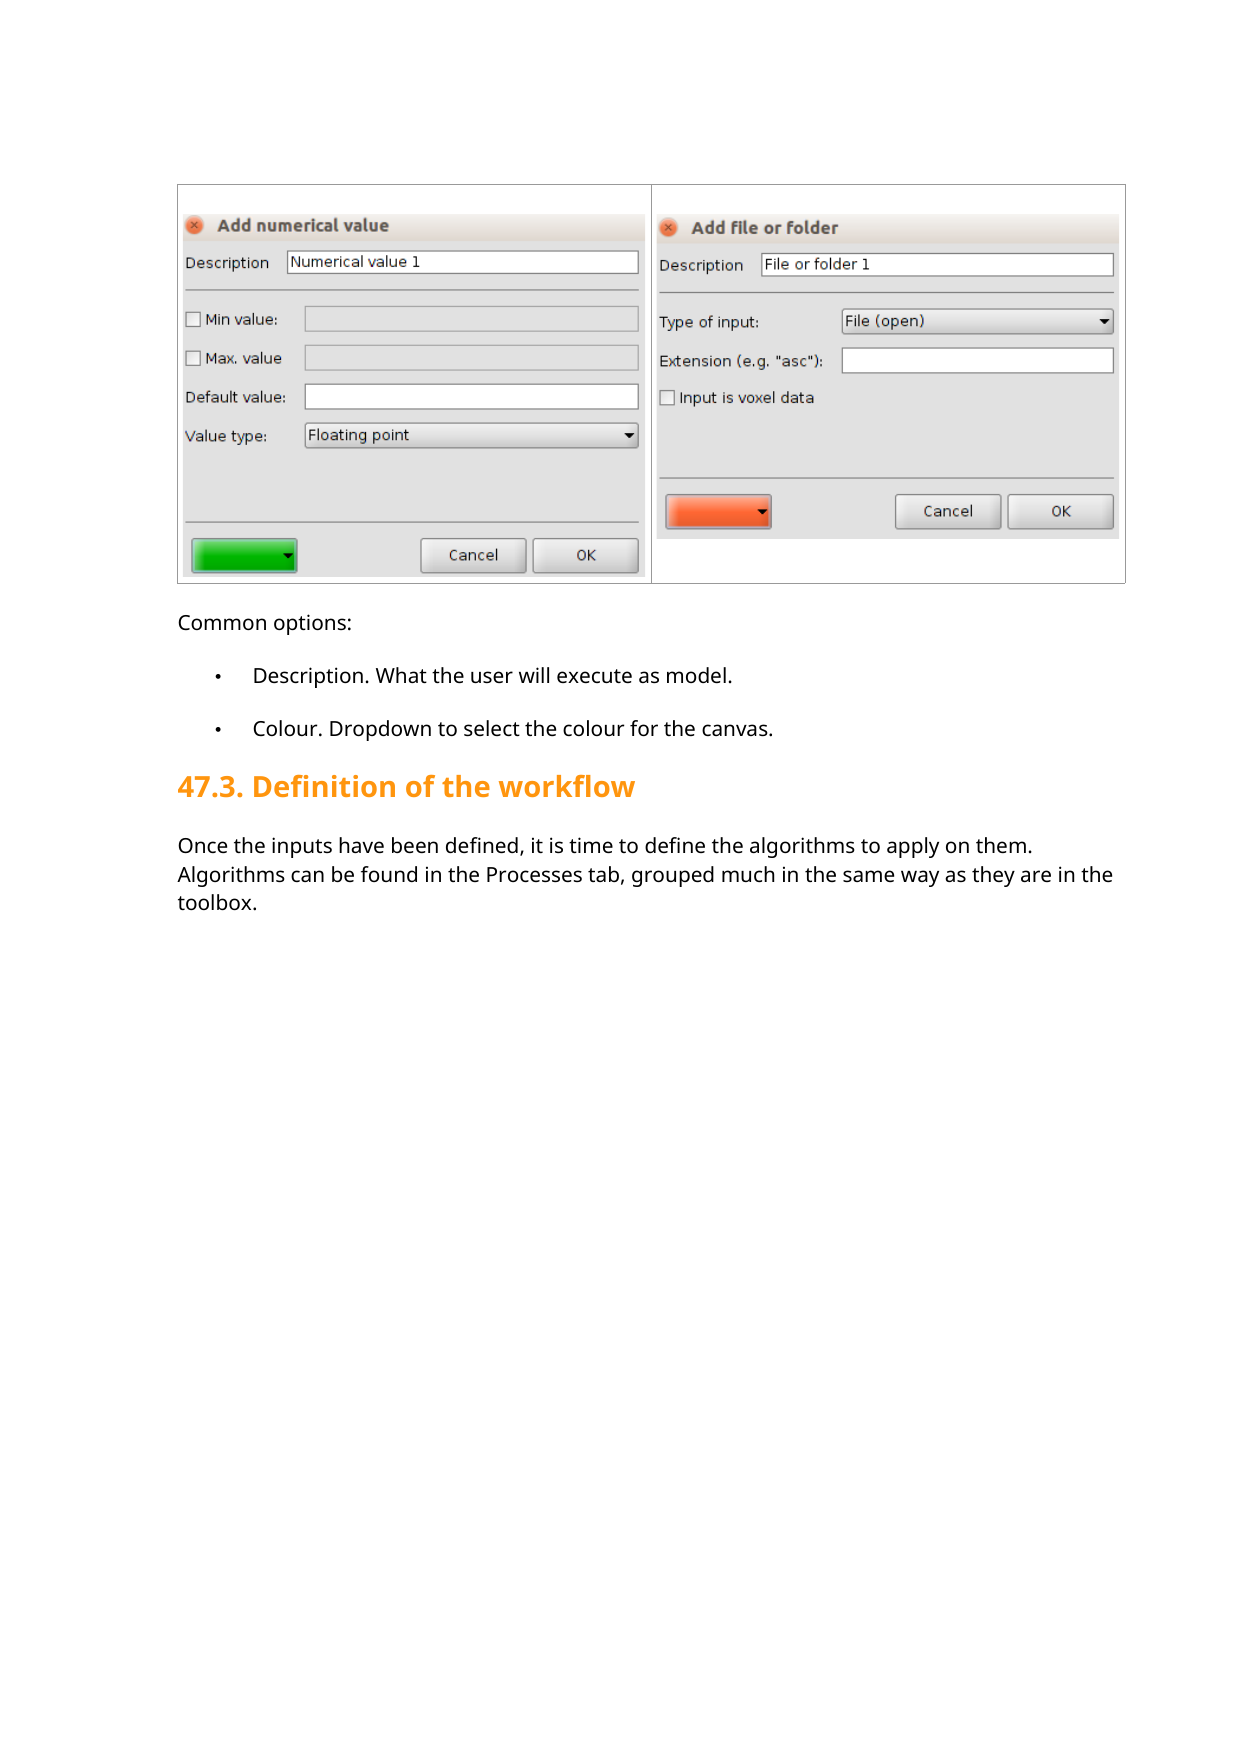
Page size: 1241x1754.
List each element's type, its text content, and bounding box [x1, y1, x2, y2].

table_cell [178, 185, 651, 582]
text Common options: [177, 608, 1125, 636]
picture [656, 214, 1120, 539]
text Once the inputs have been defined, it is time to define the algorithms to apply on them. Algorithms can be found in the Processes tab, grouped much in the same way as they are in the toolbox. [177, 831, 1125, 917]
list Description. What the user will execute as model. [215, 661, 1125, 689]
picture [182, 214, 646, 577]
table_cell [652, 185, 1125, 582]
subtitle 47.3. Definition of the workflow [177, 767, 1125, 806]
list Colour. Dropdown to select the colour for the canvas. [215, 714, 1125, 743]
